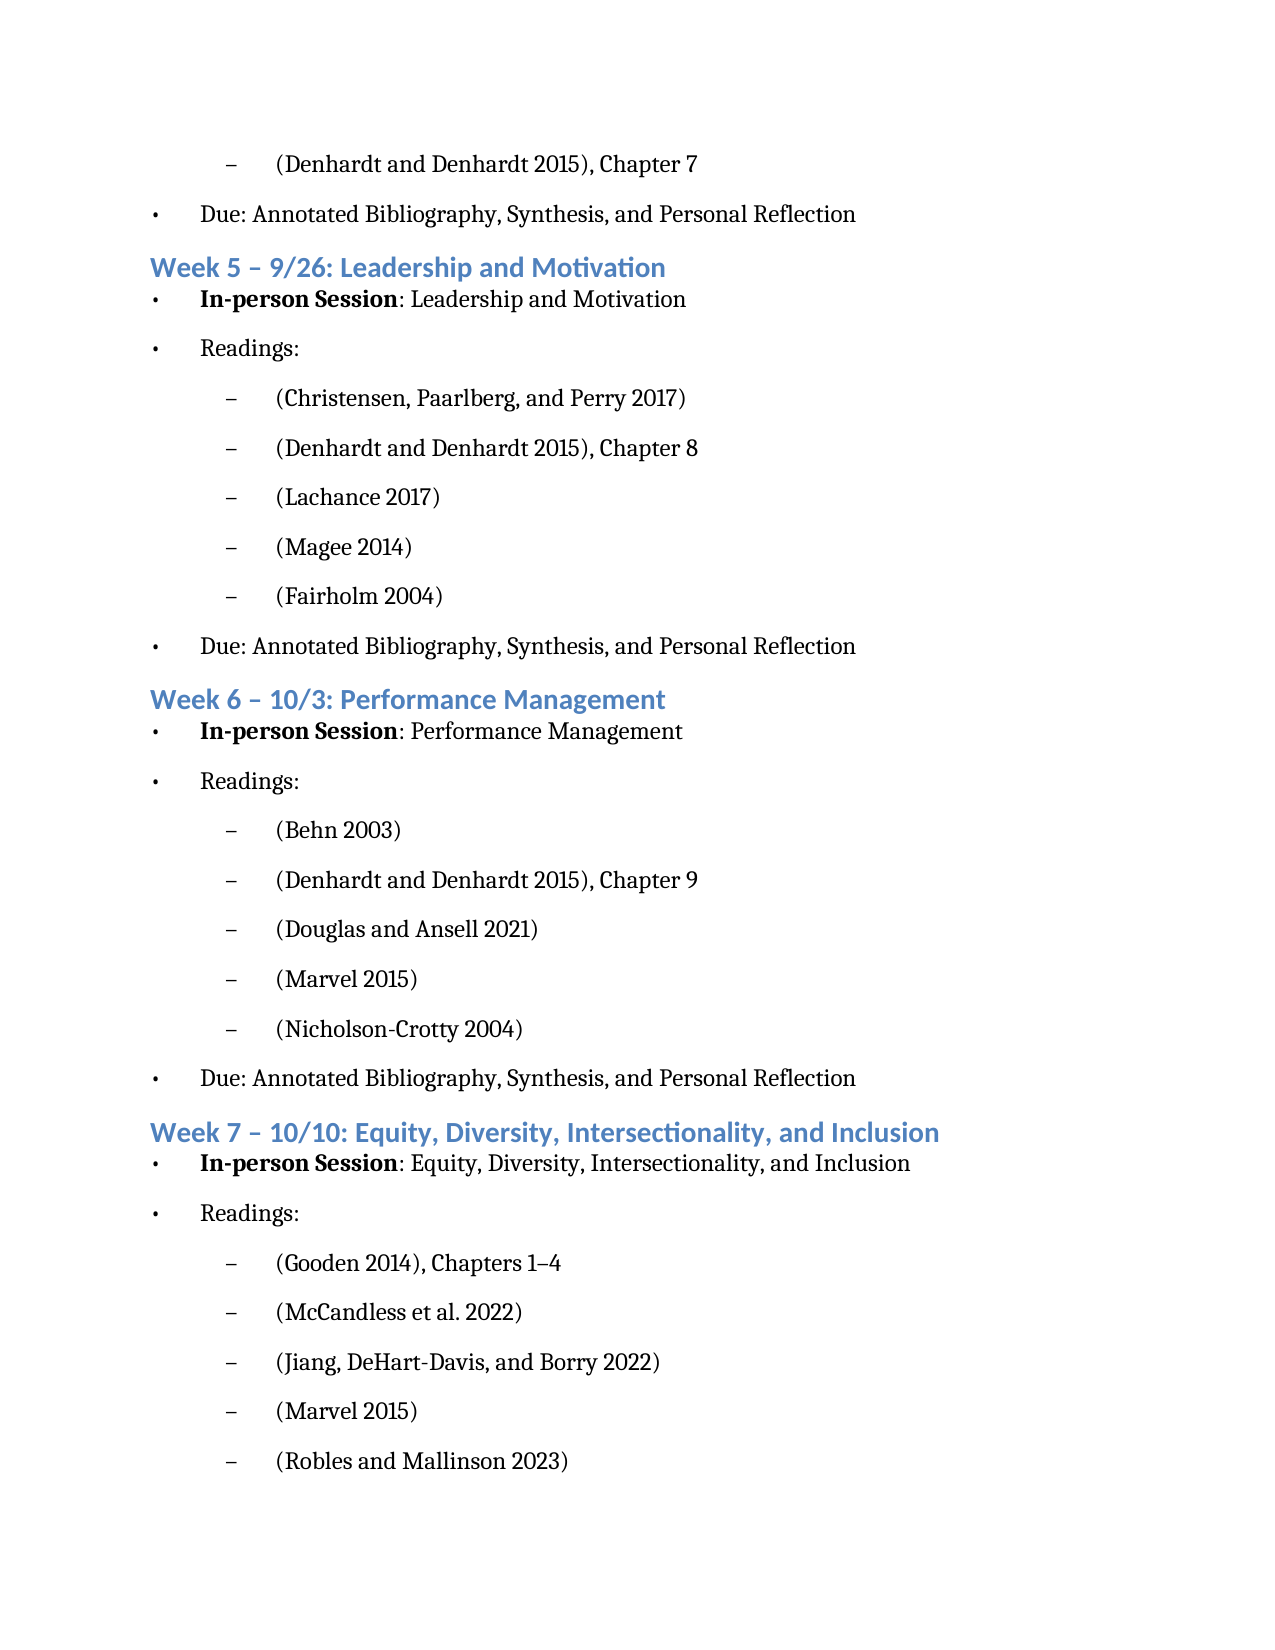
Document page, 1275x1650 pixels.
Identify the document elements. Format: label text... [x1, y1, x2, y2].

list (Douglas and Ansell 2021) [225, 915, 1125, 944]
list In-person Session: Leadership and Motivation [150, 285, 1125, 313]
list (Denhardt and Denhardt 2015), Chapter 8 [225, 433, 1125, 462]
list Due: Annotated Bibliography, Synthesis, and Personal Reflection [150, 632, 1125, 661]
list (Gooden 2014), Chapters 1–4 [225, 1248, 1125, 1277]
list (Robles and Mallinson 2023) [225, 1447, 1125, 1476]
list Readings: [150, 1199, 1125, 1228]
list (Behn 2003) [225, 816, 1125, 845]
list Readings: [150, 767, 1125, 795]
list (Lachance 2017) [225, 483, 1125, 512]
list (Marvel 2015) [225, 965, 1125, 994]
list (Marvel 2015) [225, 1397, 1125, 1426]
subtitle Week 7 – 10/10: Equity, Diversity, Intersectionality, and Inclusion [150, 1114, 1125, 1149]
list In-person Session: Performance Management [150, 717, 1125, 746]
list Readings: [150, 334, 1125, 363]
list In-person Session: Equity, Diversity, Intersectionality, and Inclusion [150, 1149, 1125, 1178]
list (Christensen, Paarlberg, and Perry 2017) [225, 384, 1125, 413]
subtitle Week 6 – 10/3: Performance Management [150, 681, 1125, 717]
list (Denhardt and Denhardt 2015), Chapter 7 [225, 150, 1125, 179]
list Due: Annotated Bibliography, Synthesis, and Personal Reflection [150, 199, 1125, 228]
list (Fairholm 2004) [225, 582, 1125, 611]
list (Magee 2014) [225, 533, 1125, 561]
subtitle Week 5 – 9/26: Leadership and Motivation [150, 249, 1125, 285]
list Due: Annotated Bibliography, Synthesis, and Personal Reflection [150, 1064, 1125, 1093]
list (Jiang, DeHart-Davis, and Borry 2022) [225, 1348, 1125, 1376]
list (Nicholson-Crotty 2004) [225, 1014, 1125, 1043]
list (McCandless et al. 2022) [225, 1298, 1125, 1327]
list (Denhardt and Denhardt 2015), Chapter 9 [225, 866, 1125, 894]
